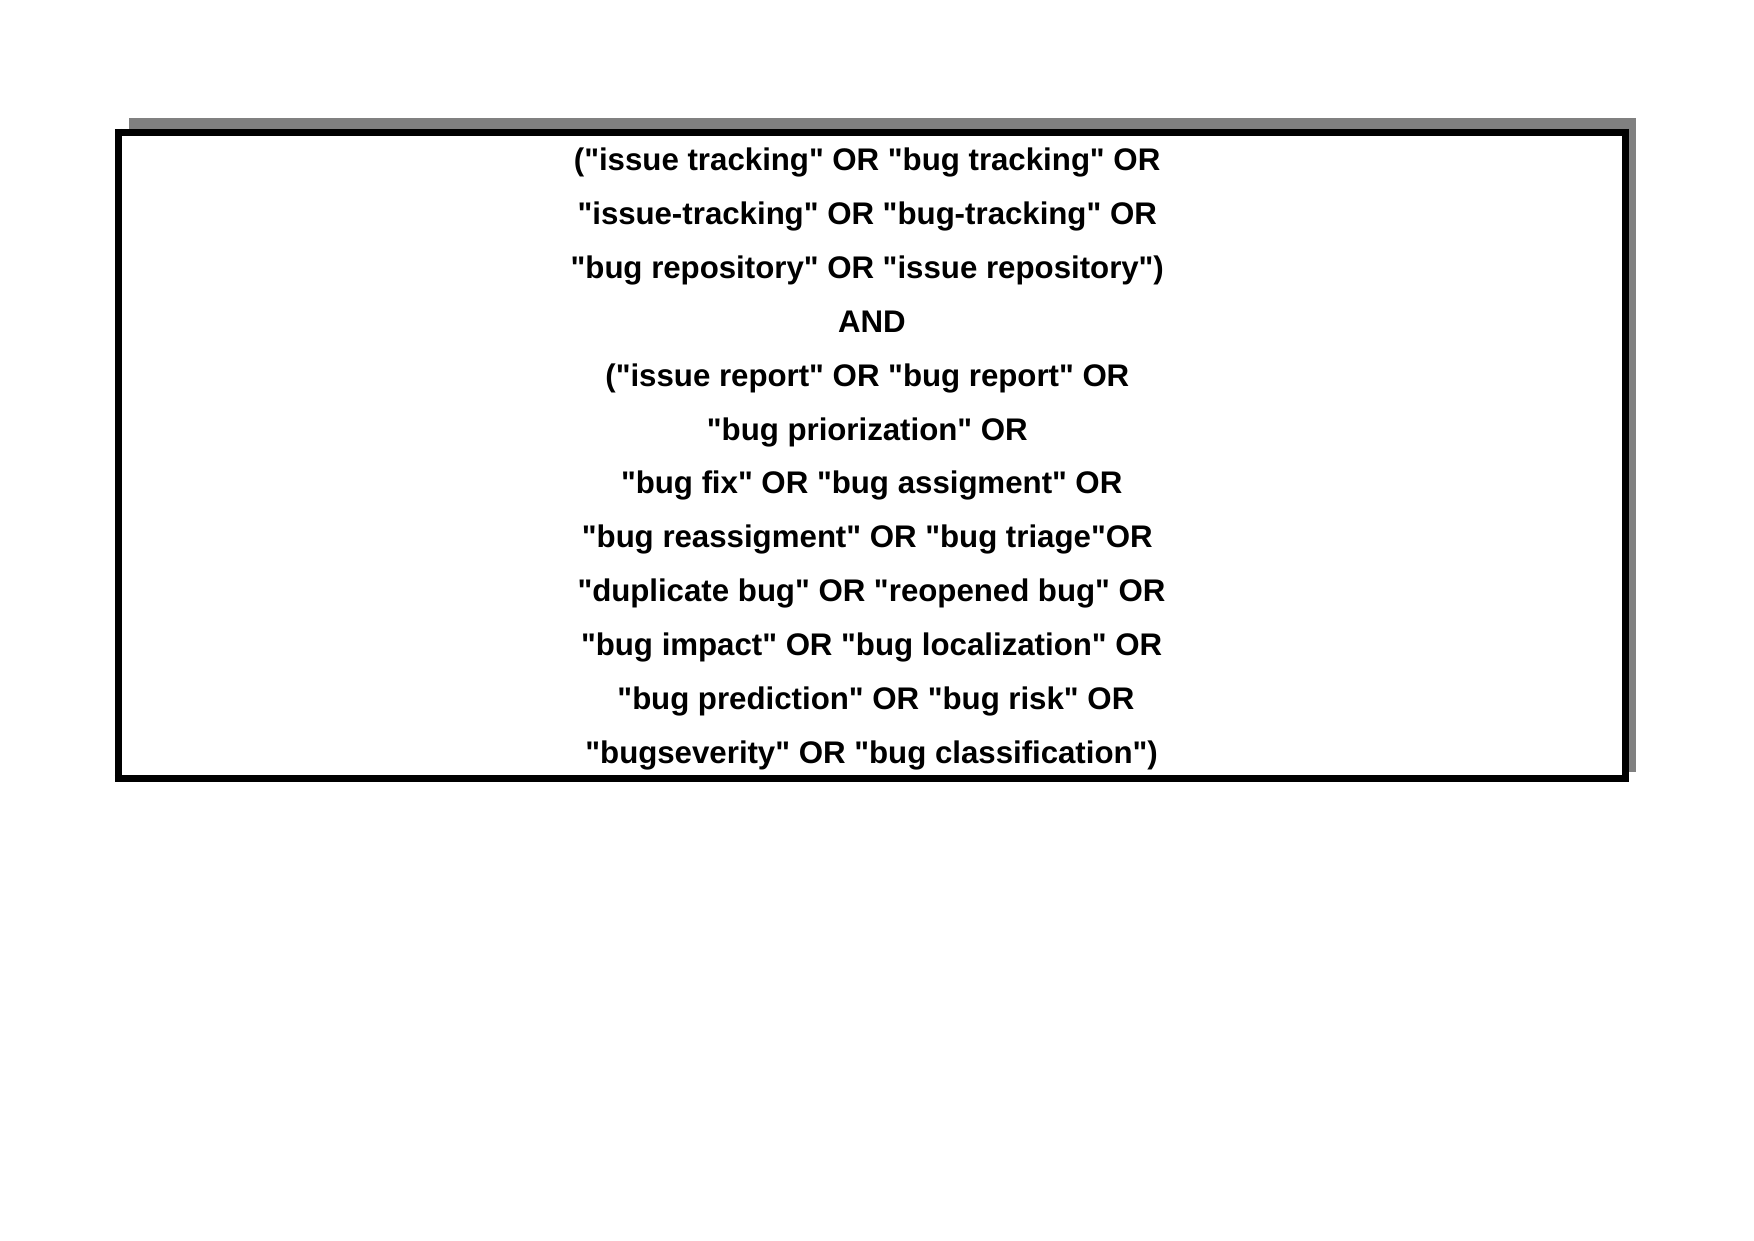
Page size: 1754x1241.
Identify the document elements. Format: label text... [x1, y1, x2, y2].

table_header ("issue tracking" OR "bug tracking" OR "issue-tracking" OR "bug-tracking" OR "bug repository" OR "issue repository") AND ("issue report" OR "bug report" OR "bug priorization" OR "bug fix" OR "bug assigment" OR "bug reassigment" OR "bug triage"OR "duplicate bug" OR "reopened bug" OR "bug impact" OR "bug localization" OR "bug prediction" OR "bug risk" OR "bugseverity" OR "bug classification") [122, 136, 1622, 775]
